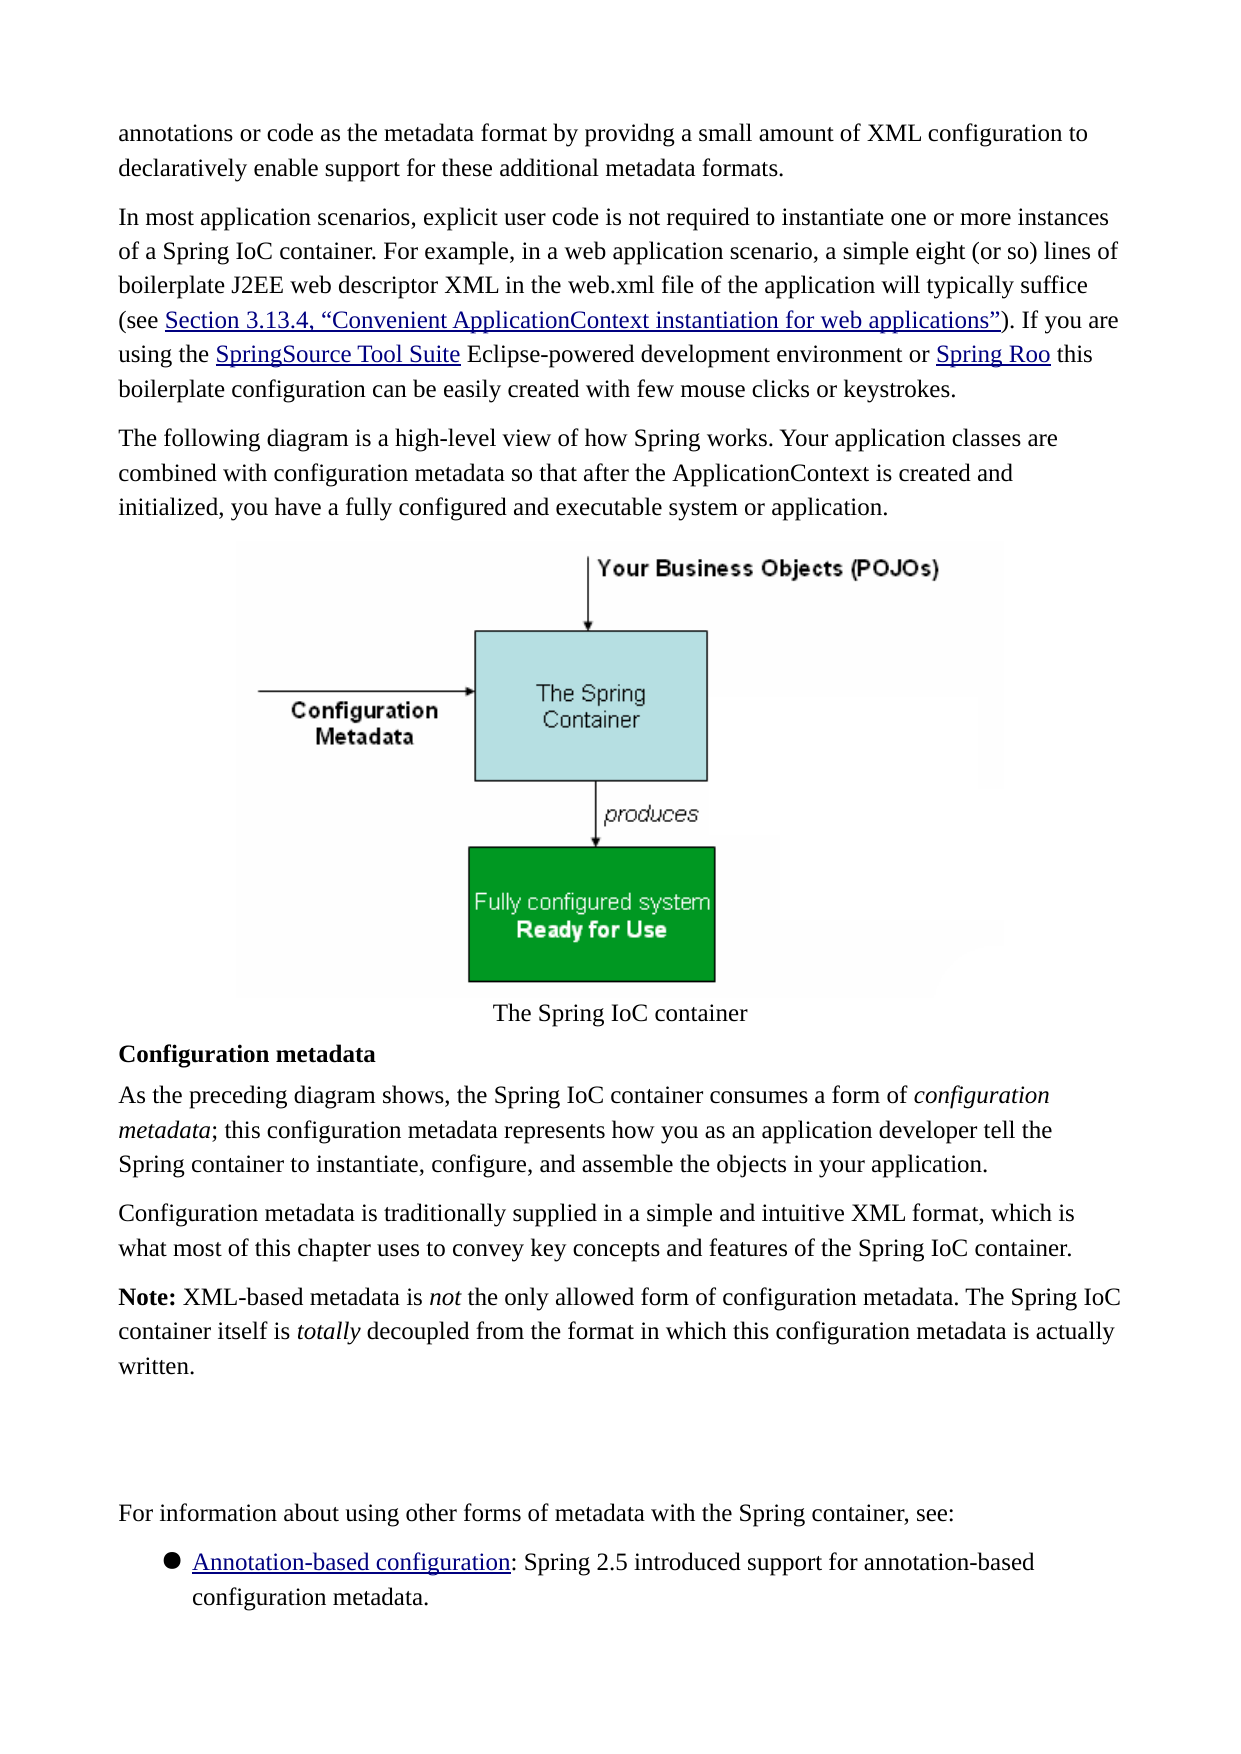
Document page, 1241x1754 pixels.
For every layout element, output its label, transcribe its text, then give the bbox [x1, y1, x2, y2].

text Configuration metadata is traditionally supplied in a simple and intuitive XML format, which is what most of this chapter uses to convey key concepts and features of the Spring IoC container. [118, 1198, 1122, 1262]
subtitle Configuration metadata [118, 1039, 1122, 1068]
text The following diagram is a high-level view of how Spring works. Your application classes are combined with configuration metadata so that after the ApplicationContext is created and initialized, you have a fully configured and executable system or application. [118, 423, 1122, 521]
text In most application scenarios, explicit user code is not required to instantiate one or more instances of a Spring IoC container. For example, in a web application scenario, a simple eight (or so) lines of boilerplate J2EE web descriptor XML in the web.xml file of the application will typically suffice (see Section 3.13.4, “Convenient ApplicationContext instantiation for web applications”). If you are using the SpringSource Tool Suite Eclipse-powered development environment or Spring Roo this boilerplate configuration can be easily created with few mouse clicks or keystrokes. [118, 202, 1122, 403]
text For information about using other forms of metadata with the Spring container, see: [118, 1498, 1122, 1527]
list Annotation-based configuration: Spring 2.5 introduced support for annotation-based configuration metadata. [162, 1547, 1122, 1610]
text annotations or code as the metadata format by providng a small amount of XML configuration to declaratively enable support for these additional metadata formats. [118, 118, 1122, 181]
text As the preceding diagram shows, the Spring IoC container consumes a form of configuration metadata; this configuration metadata represents how you as an application developer tell the Spring container to instantiate, configure, and assemble the objects in your application. [118, 1080, 1122, 1178]
text The Spring IoC container [118, 541, 1122, 1027]
text Note: XML-based metadata is not the only allowed form of configuration metadata. The Spring IoC container itself is totally decoupled from the format in which this configuration metadata is actually written. [118, 1282, 1122, 1380]
picture [235, 541, 1005, 998]
